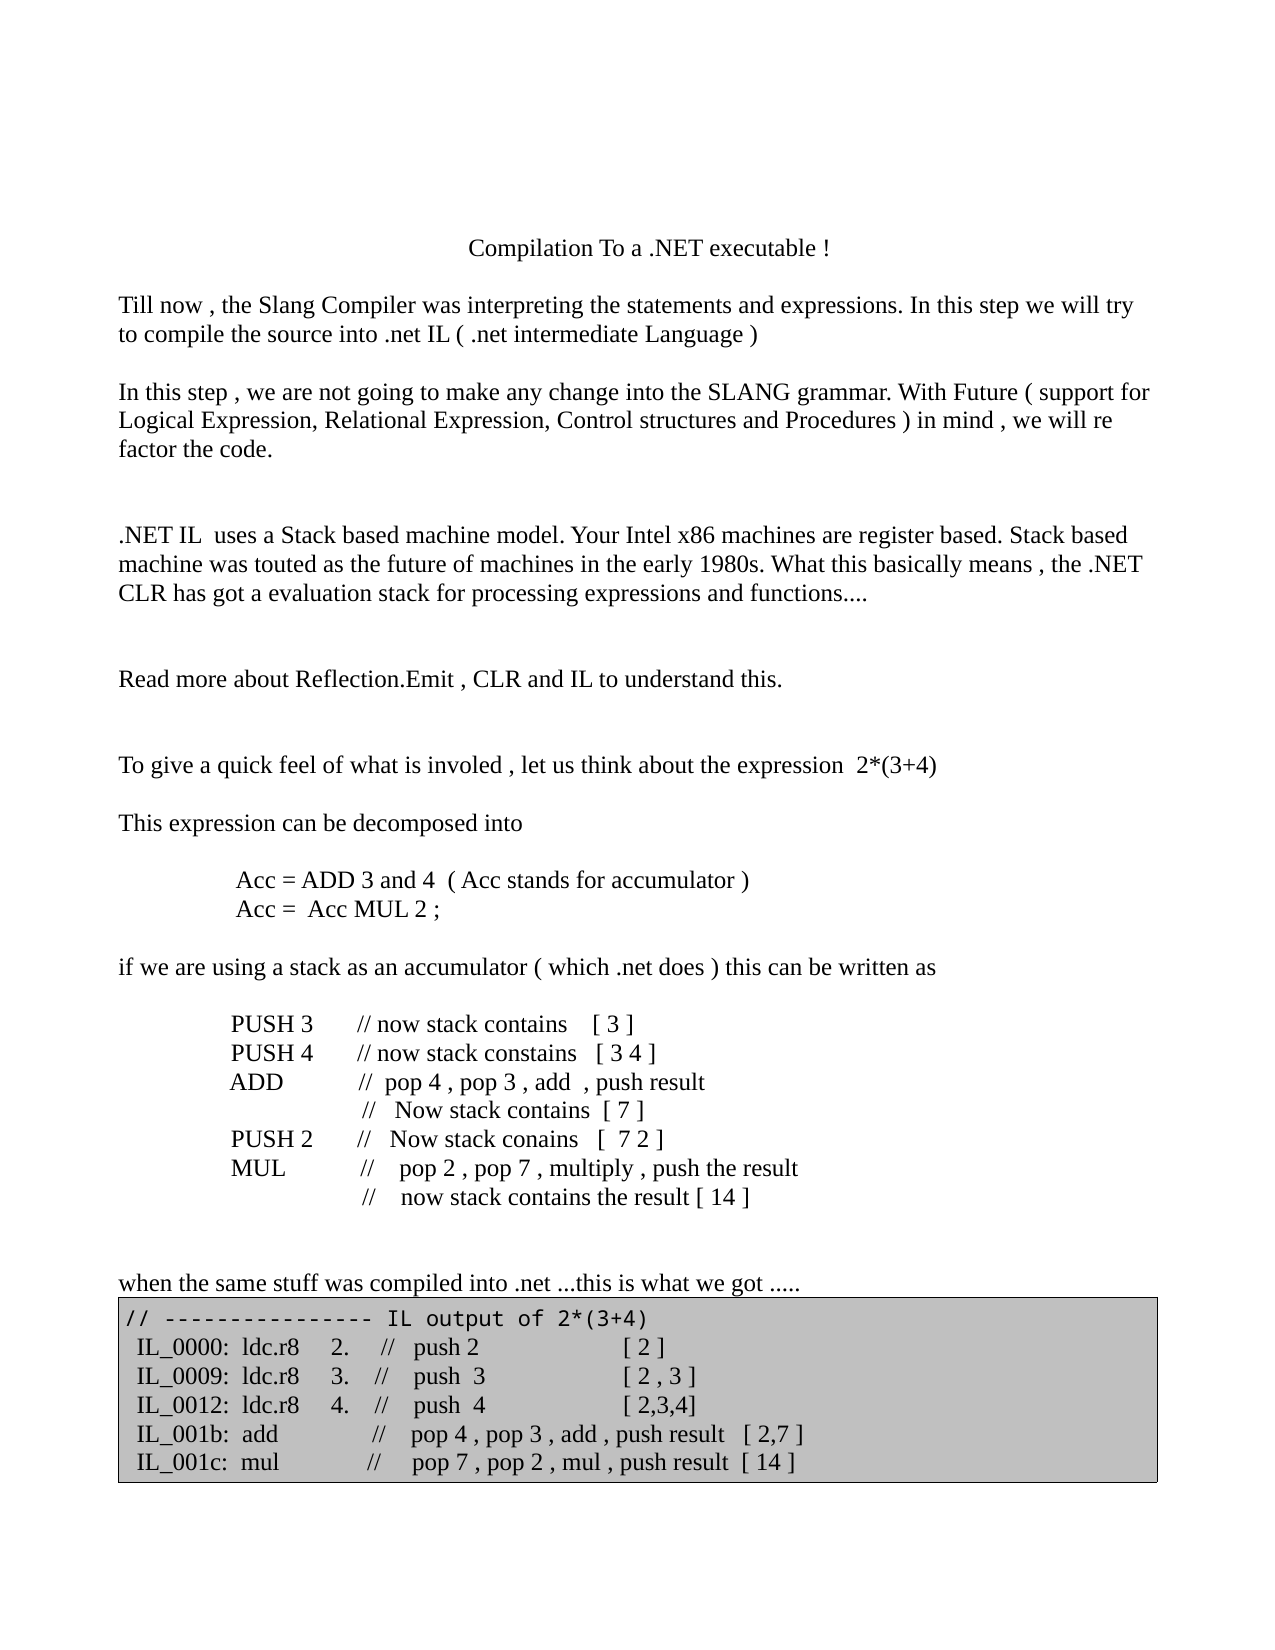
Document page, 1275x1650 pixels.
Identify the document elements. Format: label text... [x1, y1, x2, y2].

text Acc = ADD 3 and 4 ( Acc stands for accumulator ) [118, 866, 1157, 894]
text PUSH 2 // Now stack conains [ 7 2 ] [118, 1124, 1157, 1153]
text Till now , the Slang Compiler was interpreting the statements and expressions. In this step we will try to compile the source into .net IL ( .net intermediate Language ) [118, 291, 1157, 348]
text To give a quick feel of what is involed , let us think about the expression 2*(3+4) [118, 751, 1157, 779]
text .NET IL uses a Stack based machine model. Your Intel x86 machines are register based. Stack based machine was touted as the future of machines in the early 1980s. What this basically means , the .NET CLR has got a evaluation stack for processing expressions and functions.... [118, 521, 1157, 607]
text ADD // pop 4 , pop 3 , add , push result [118, 1067, 1157, 1096]
text if we are using a stack as an accumulator ( which .net does ) this can be written as [118, 952, 1157, 981]
text // now stack contains the result [ 14 ] [118, 1182, 1157, 1211]
text This expression can be decomposed into [118, 808, 1157, 837]
text Read more about Reflection.Emit , CLR and IL to understand this. [118, 664, 1157, 693]
text Acc = Acc MUL 2 ; [118, 894, 1157, 923]
text PUSH 4 // now stack constains [ 3 4 ] [118, 1038, 1157, 1067]
text MUL // pop 2 , pop 7 , multiply , push the result [118, 1153, 1157, 1182]
table_header // ---------------- IL output of 2*(3+4) IL_0000: ldc.r8 2. // push 2 [ 2 ] IL_0009: ldc.r8 3. // push 3 [ 2 , 3 ] IL_0012: ldc.r8 4. // push 4 [ 2,3,4] IL_001b: add // pop 4 , pop 3 , add , push result [ 2,7 ] IL_001c: mul // pop 7 , pop 2 , mul , push result [ 14 ] [119, 1298, 1157, 1482]
text Compilation To a .NET executable ! [118, 233, 1157, 262]
text PUSH 3 // now stack contains [ 3 ] [118, 1009, 1157, 1038]
text when the same stuff was compiled into .net ...this is what we got ..... [118, 1268, 1157, 1297]
text In this step , we are not going to make any change into the SLANG grammar. With Future ( support for Logical Expression, Relational Expression, Control structures and Procedures ) in mind , we will re factor the code. [118, 377, 1157, 463]
text // Now stack contains [ 7 ] [118, 1096, 1157, 1124]
